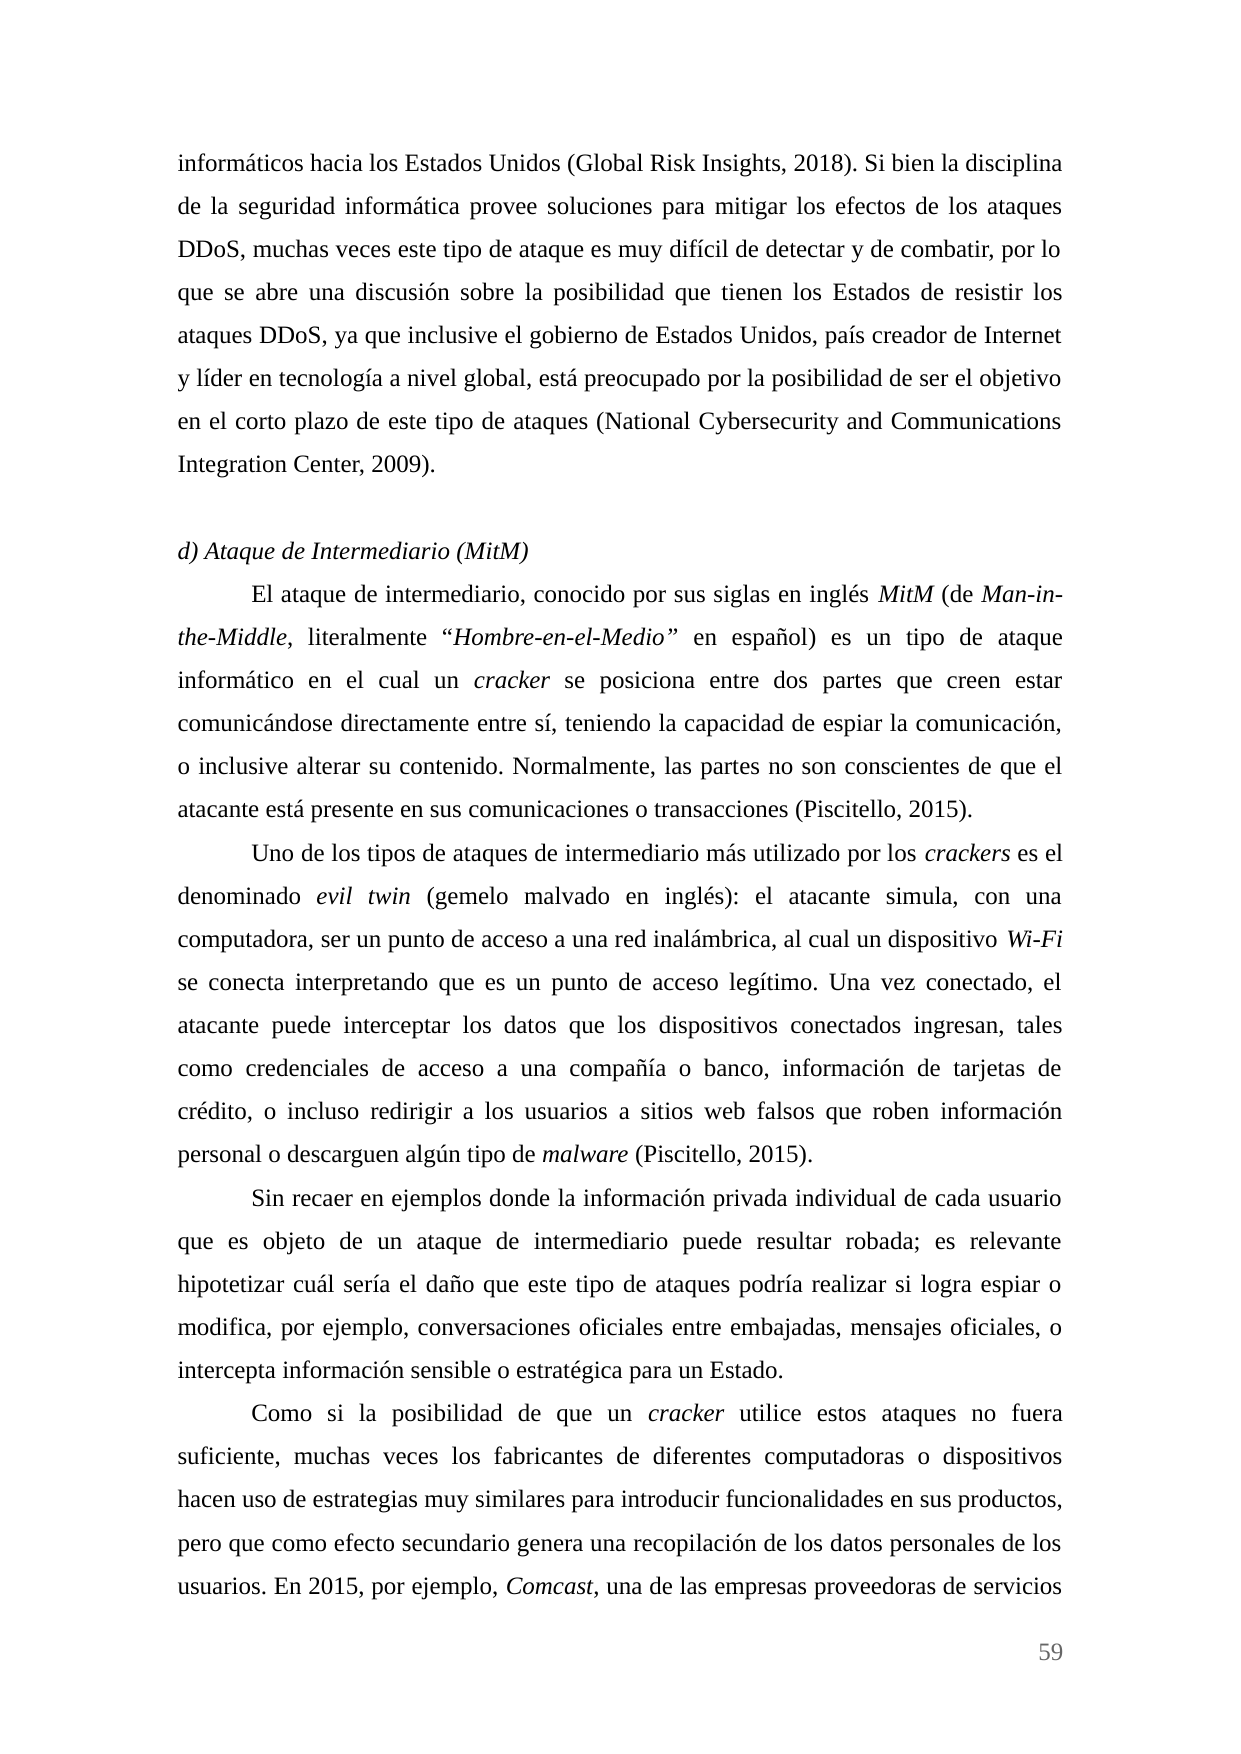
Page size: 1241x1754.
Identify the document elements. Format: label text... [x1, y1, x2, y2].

text Uno de los tipos de ataques de intermediario más utilizado por los crackers es el denominado evil twin (gemelo malvado en inglés): el atacante simula, con una computadora, ser un punto de acceso a una red inalámbrica, al cual un dispositivo Wi-Fi se conecta interpretando que es un punto de acceso legítimo. Una vez conectado, el atacante puede interceptar los datos que los dispositivos conectados ingresan, tales como credenciales de acceso a una compañía o banco, información de tarjetas de crédito, o incluso redirigir a los usuarios a sitios web falsos que roben información personal o descarguen algún tipo de malware (Piscitello, 2015). [177, 838, 1063, 1168]
text El ataque de intermediario, conocido por sus siglas en inglés MitM (de Man-in-the-Middle, literalmente “Hombre-en-el-Medio” en español) es un tipo de ataque informático en el cual un cracker se posiciona entre dos partes que creen estar comunicándose directamente entre sí, teniendo la capacidad de espiar la comunicación, o inclusive alterar su contenido. Normalmente, las partes no son conscientes de que el atacante está presente en sus comunicaciones o transacciones (Piscitello, 2015). [177, 579, 1063, 823]
text Como si la posibilidad de que un cracker utilice estos ataques no fuera suficiente, muchas veces los fabricantes de diferentes computadoras o dispositivos hacen uso de estrategias muy similares para introducir funcionalidades en sus productos, pero que como efecto secundario genera una recopilación de los datos personales de los usuarios. En 2015, por ejemplo, Comcast, una de las empresas proveedoras de servicios [177, 1398, 1063, 1599]
text Sin recaer en ejemplos donde la información privada individual de cada usuario que es objeto de un ataque de intermediario puede resultar robada; es relevante hipotetizar cuál sería el daño que este tipo de ataques podría realizar si logra espiar o modifica, por ejemplo, conversaciones oficiales entre embajadas, mensajes oficiales, o intercepta información sensible o estratégica para un Estado. [177, 1183, 1063, 1384]
text d) Ataque de Intermediario (MitM) [177, 536, 1063, 564]
text informáticos hacia los Estados Unidos (Global Risk Insights, 2018). Si bien la disciplina de la seguridad informática provee soluciones para mitigar los efectos de los ataques DDoS, muchas veces este tipo de ataque es muy difícil de detectar y de combatir, por lo que se abre una discusión sobre la posibilidad que tienen los Estados de resistir los ataques DDoS, ya que inclusive el gobierno de Estados Unidos, país creador de Internet y líder en tecnología a nivel global, está preocupado por la posibilidad de ser el objetivo en el corto plazo de este tipo de ataques (National Cybersecurity and Communications Integration Center, 2009). [177, 148, 1063, 478]
